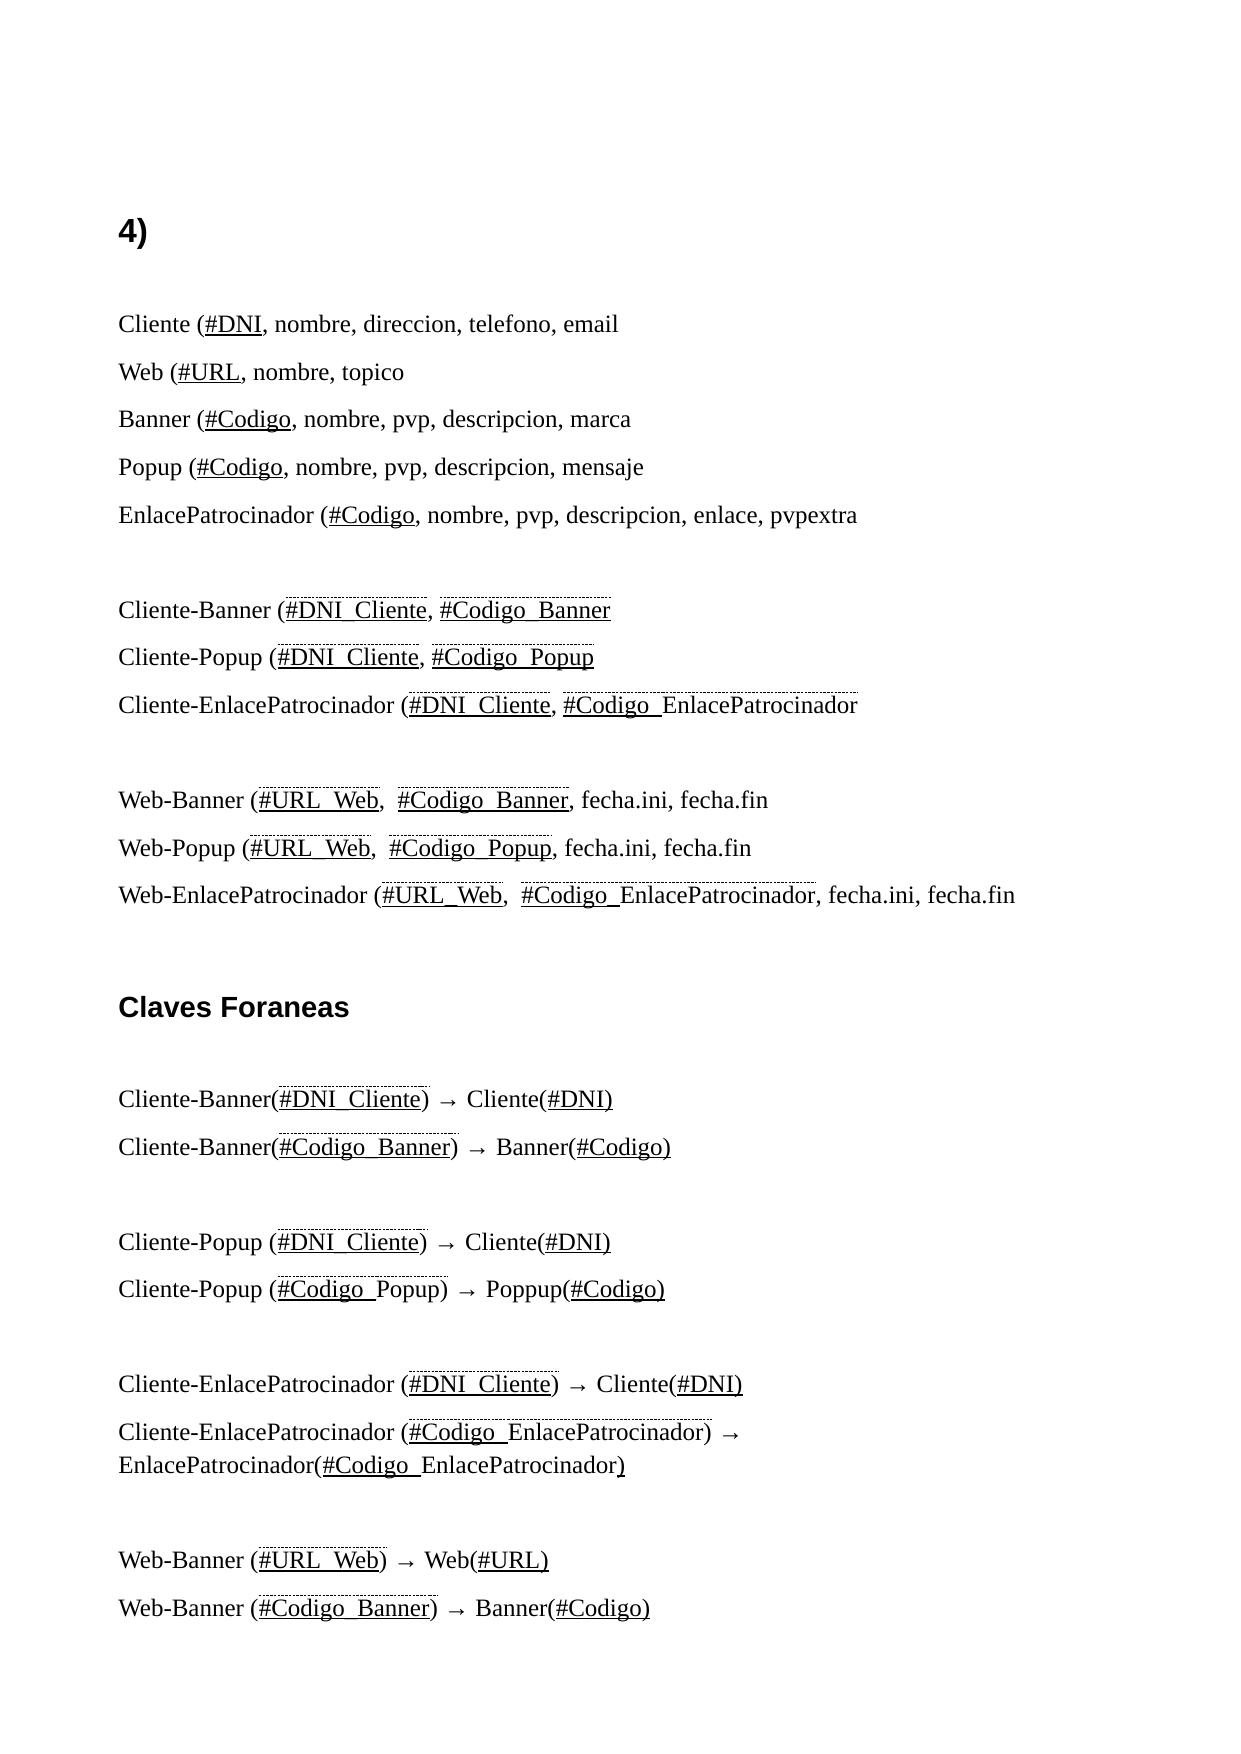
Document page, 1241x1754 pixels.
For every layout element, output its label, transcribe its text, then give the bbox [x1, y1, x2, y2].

text Cliente (#DNI, nombre, direccion, telefono, email [118, 309, 1122, 338]
text Cliente-Popup (#DNI_Cliente) → Cliente(#DNI) [118, 1227, 1122, 1256]
subtitle Claves Foraneas [118, 990, 1122, 1024]
text Cliente-Popup (#Codigo_Popup) → Poppup(#Codigo) [118, 1274, 1122, 1303]
text Web-Banner (#URL_Web) → Web(#URL) [118, 1545, 1122, 1574]
text Cliente-Banner (#DNI_Cliente, #Codigo_Banner [118, 595, 1122, 624]
text Cliente-EnlacePatrocinador (#Codigo_EnlacePatrocinador) → EnlacePatrocinador(#Codigo_EnlacePatrocinador) [118, 1417, 1122, 1479]
text Web-Banner (#Codigo_Banner) → Banner(#Codigo) [118, 1593, 1122, 1622]
text Web-Popup (#URL_Web, #Codigo_Popup, fecha.ini, fecha.fin [118, 833, 1122, 862]
text EnlacePatrocinador (#Codigo, nombre, pvp, descripcion, enlace, pvpextra [118, 500, 1122, 528]
text Web (#URL, nombre, topico [118, 357, 1122, 386]
text Cliente-EnlacePatrocinador (#DNI_Cliente, #Codigo_EnlacePatrocinador [118, 690, 1122, 719]
text Popup (#Codigo, nombre, pvp, descripcion, mensaje [118, 452, 1122, 481]
text Banner (#Codigo, nombre, pvp, descripcion, marca [118, 404, 1122, 433]
text Web-Banner (#URL_Web, #Codigo_Banner, fecha.ini, fecha.fin [118, 785, 1122, 814]
text Web-EnlacePatrocinador (#URL_Web, #Codigo_EnlacePatrocinador, fecha.ini, fecha.fin [118, 881, 1122, 909]
text Cliente-EnlacePatrocinador (#DNI_Cliente) → Cliente(#DNI) [118, 1369, 1122, 1398]
subtitle 4) [118, 211, 1122, 249]
text Cliente-Banner(#Codigo_Banner) → Banner(#Codigo) [118, 1132, 1122, 1160]
text Cliente-Banner(#DNI_Cliente) → Cliente(#DNI) [118, 1084, 1122, 1113]
text Cliente-Popup (#DNI_Cliente, #Codigo_Popup [118, 642, 1122, 671]
